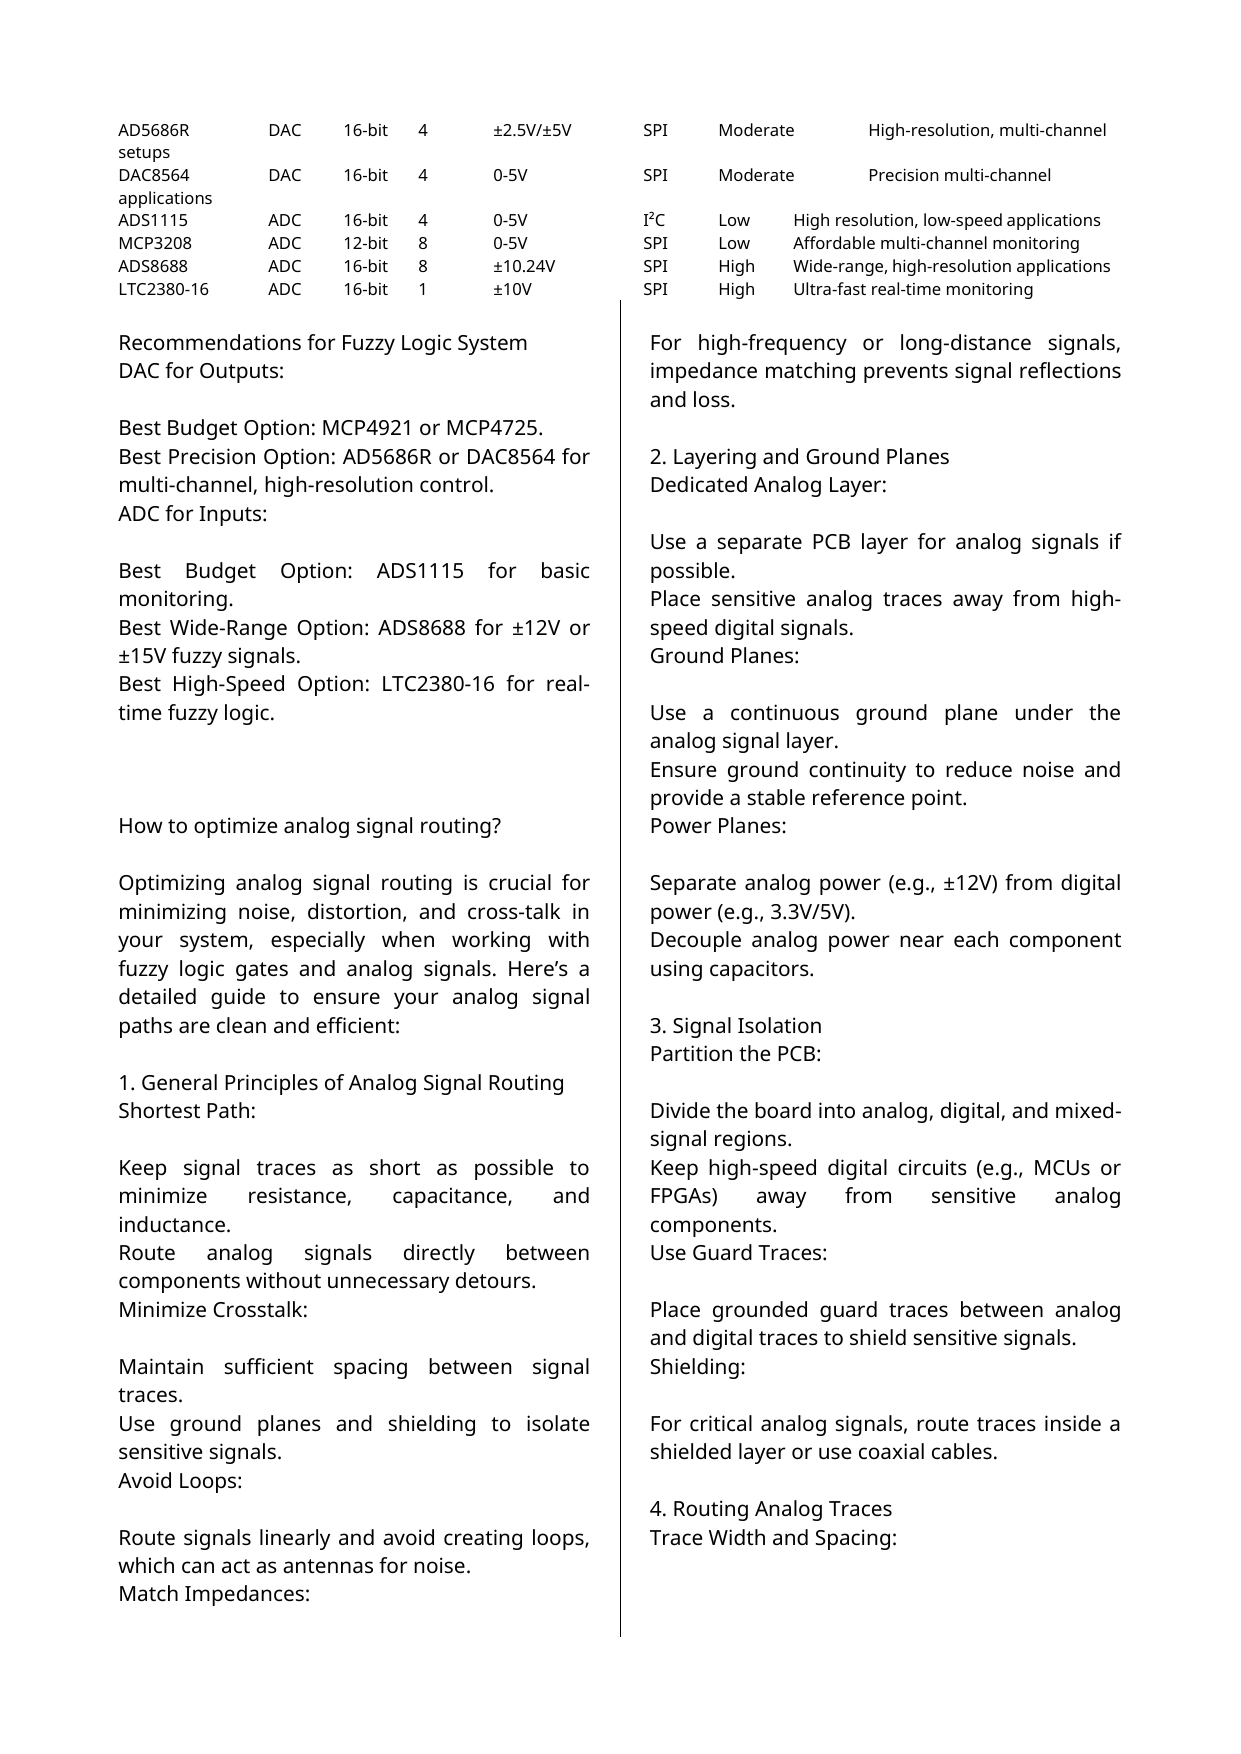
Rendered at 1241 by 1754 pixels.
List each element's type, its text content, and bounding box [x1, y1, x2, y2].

text LTC2380-16 ADC 16-bit 1 ±10V SPI High Ultra-fast real-time monitoring [118, 277, 1122, 300]
text Maintain sufficient spacing between signal traces. [118, 1352, 591, 1409]
text Best High-Speed Option: LTC2380-16 for real-time fuzzy logic. [118, 669, 591, 726]
text ADC for Inputs: [118, 499, 591, 527]
text How to optimize analog signal routing? [118, 812, 591, 840]
text Shielding: [649, 1352, 1122, 1380]
text Dedicated Analog Layer: [649, 470, 1122, 499]
text 1. General Principles of Analog Signal Routing [118, 1068, 591, 1096]
text Place grounded guard traces between analog and digital traces to shield sensitive signals. [649, 1295, 1122, 1352]
text DAC for Outputs: [118, 357, 591, 385]
text Use ground planes and shielding to isolate sensitive signals. [118, 1409, 591, 1466]
text For high-frequency or long-distance signals, impedance matching prevents signal reflections and loss. [649, 328, 1122, 413]
text Place sensitive analog traces away from high-speed digital signals. [649, 584, 1122, 641]
text Trace Width and Spacing: [649, 1523, 1122, 1551]
text 3. Signal Isolation [649, 1011, 1122, 1039]
text For critical analog signals, route traces inside a shielded layer or use coaxial cables. [649, 1409, 1122, 1466]
text Minimize Crosstalk: [118, 1295, 591, 1323]
text AD5686R DAC 16-bit 4 ±2.5V/±5V SPI Moderate High-resolution, multi-channel setups [118, 118, 1122, 163]
text Best Precision Option: AD5686R or DAC8564 for multi-channel, high-resolution control. [118, 442, 591, 499]
text Keep high-speed digital circuits (e.g., MCUs or FPGAs) away from sensitive analog components. [649, 1153, 1122, 1238]
text DAC8564 DAC 16-bit 4 0-5V SPI Moderate Precision multi-channel applications [118, 163, 1122, 209]
text Route analog signals directly between components without unnecessary detours. [118, 1238, 591, 1295]
text Optimizing analog signal routing is crucial for minimizing noise, distortion, and cross-talk in your system, especially when working with fuzzy logic gates and analog signals. Here’s a detailed guide to ensure your analog signal paths are clean and efficient: [118, 868, 591, 1039]
text Power Planes: [649, 812, 1122, 840]
text Use a separate PCB layer for analog signals if possible. [649, 527, 1122, 584]
text Use a continuous ground plane under the analog signal layer. [649, 698, 1122, 755]
text 4. Routing Analog Traces [649, 1494, 1122, 1523]
text Keep signal traces as short as possible to minimize resistance, capacitance, and inductance. [118, 1153, 591, 1238]
text Ensure ground continuity to reduce noise and provide a stable reference point. [649, 755, 1122, 812]
text Route signals linearly and avoid creating loops, which can act as antennas for noise. [118, 1523, 591, 1579]
text Best Budget Option: ADS1115 for basic monitoring. [118, 556, 591, 613]
text Best Budget Option: MCP4921 or MCP4725. [118, 413, 591, 442]
text Separate analog power (e.g., ±12V) from digital power (e.g., 3.3V/5V). [649, 868, 1122, 925]
text Match Impedances: [118, 1579, 591, 1608]
text Shortest Path: [118, 1096, 591, 1124]
text Decouple analog power near each component using capacitors. [649, 925, 1122, 982]
text Avoid Loops: [118, 1466, 591, 1494]
text Divide the board into analog, digital, and mixed-signal regions. [649, 1096, 1122, 1153]
text Recommendations for Fuzzy Logic System [118, 328, 591, 357]
text ADS8688 ADC 16-bit 8 ±10.24V SPI High Wide-range, high-resolution applications [118, 254, 1122, 277]
text MCP3208 ADC 12-bit 8 0-5V SPI Low Affordable multi-channel monitoring [118, 232, 1122, 254]
text ADS1115 ADC 16-bit 4 0-5V I²C Low High resolution, low-speed applications [118, 209, 1122, 232]
text Partition the PCB: [649, 1039, 1122, 1068]
text Best Wide-Range Option: ADS8688 for ±12V or ±15V fuzzy signals. [118, 613, 591, 669]
text Ground Planes: [649, 641, 1122, 669]
text 2. Layering and Ground Planes [649, 442, 1122, 470]
text Use Guard Traces: [649, 1238, 1122, 1267]
